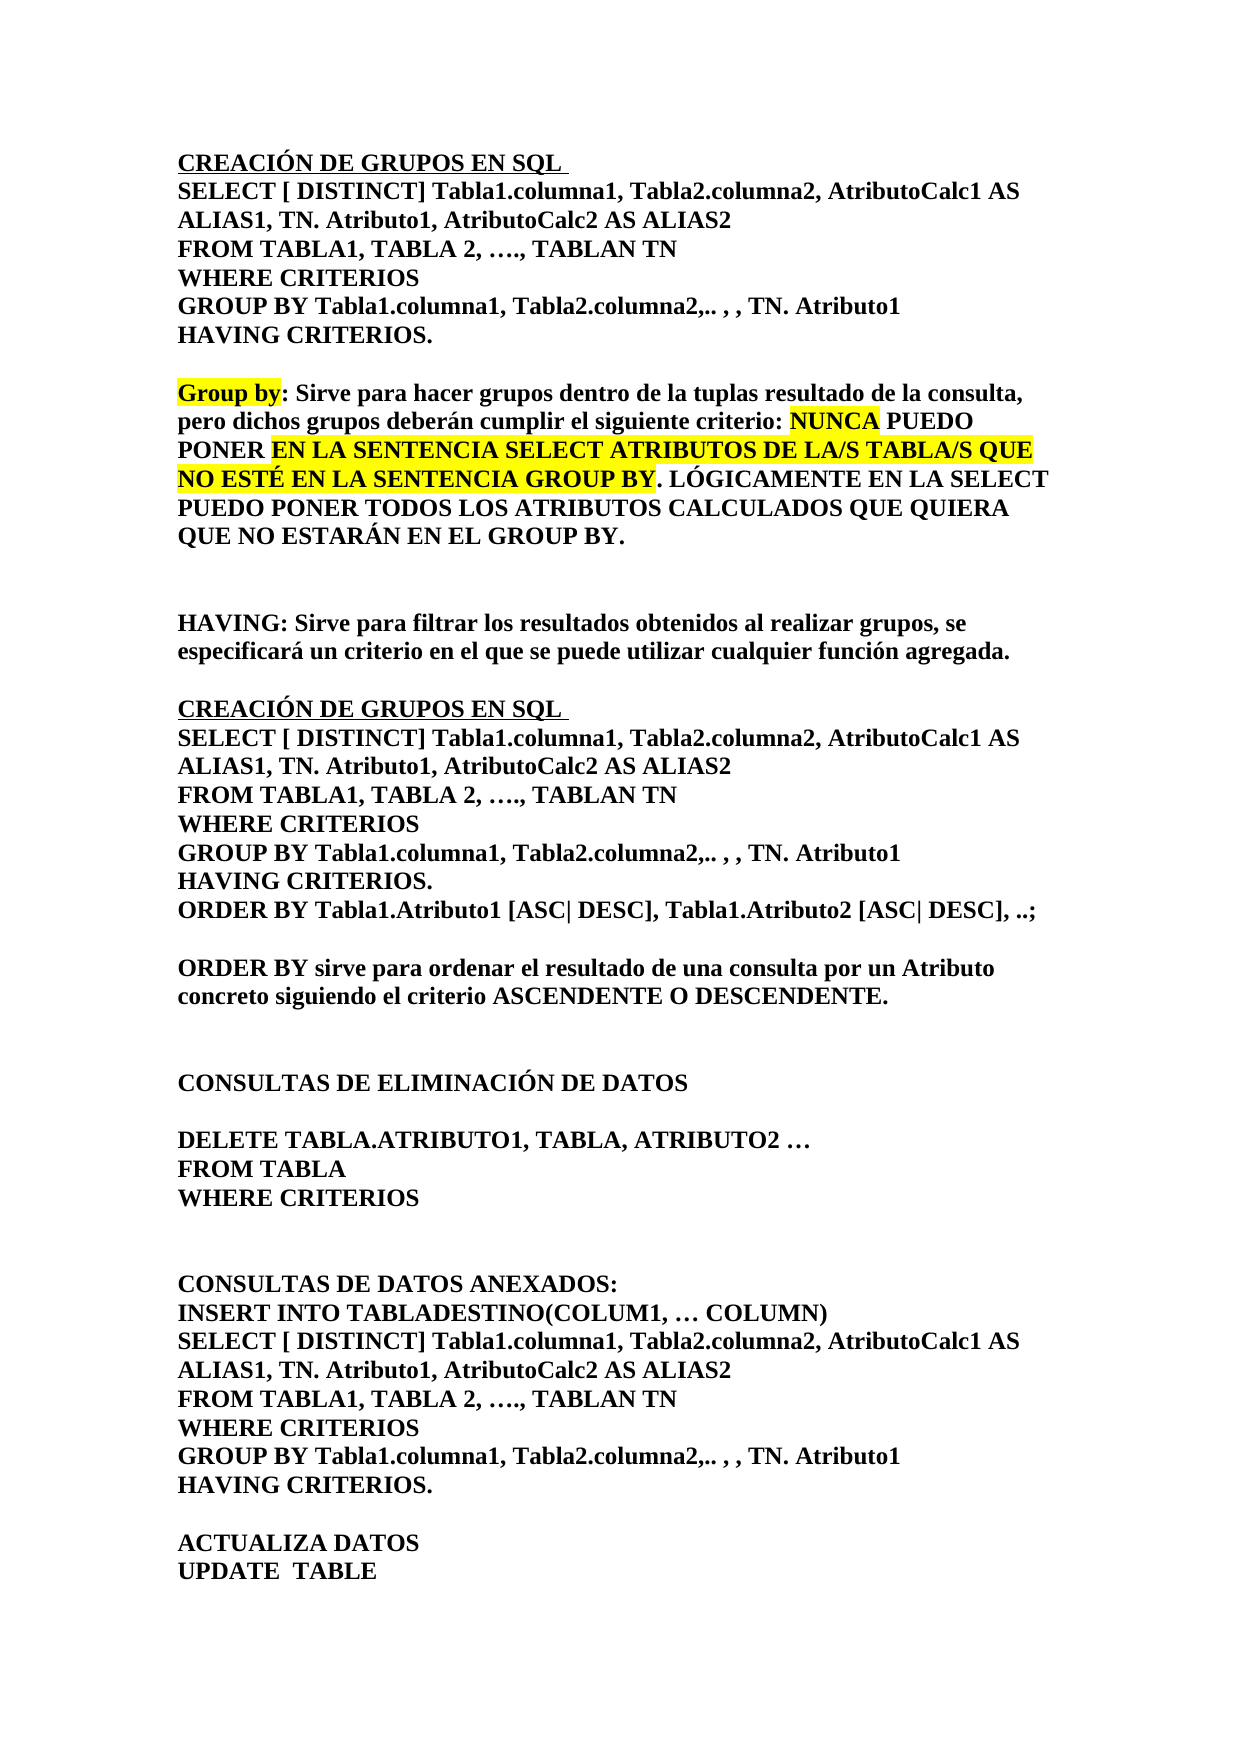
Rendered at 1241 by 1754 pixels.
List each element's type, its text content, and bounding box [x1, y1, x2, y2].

text DELETE TABLA.ATRIBUTO1, TABLA, ATRIBUTO2 … [177, 1125, 1063, 1154]
text ORDER BY Tabla1.Atributo1 [ASC| DESC], Tabla1.Atributo2 [ASC| DESC], ..; [177, 895, 1063, 924]
text GROUP BY Tabla1.columna1, Tabla2.columna2,.. , , TN. Atributo1 [177, 291, 1063, 320]
text GROUP BY Tabla1.columna1, Tabla2.columna2,.. , , TN. Atributo1 [177, 838, 1063, 866]
text HAVING CRITERIOS. [177, 1470, 1063, 1499]
text HAVING CRITERIOS. [177, 320, 1063, 349]
text CONSULTAS DE DATOS ANEXADOS: [177, 1269, 1063, 1298]
text Group by: Sirve para hacer grupos dentro de la tuplas resultado de la consulta, pero dichos grupos deberán cumplir el siguiente criterio: NUNCA PUEDO PONER EN LA SENTENCIA SELECT ATRIBUTOS DE LA/S TABLA/S QUE NO ESTÉ EN LA SENTENCIA GROUP BY. LÓGICAMENTE EN LA SELECT PUEDO PONER TODOS LOS ATRIBUTOS CALCULADOS QUE QUIERA QUE NO ESTARÁN EN EL GROUP BY. [177, 378, 1063, 550]
text GROUP BY Tabla1.columna1, Tabla2.columna2,.. , , TN. Atributo1 [177, 1441, 1063, 1470]
text WHERE CRITERIOS [177, 1183, 1063, 1211]
text WHERE CRITERIOS [177, 1413, 1063, 1441]
text ACTUALIZA DATOS [177, 1528, 1063, 1556]
text SELECT [ DISTINCT] Tabla1.columna1, Tabla2.columna2, AtributoCalc1 AS ALIAS1, TN. Atributo1, AtributoCalc2 AS ALIAS2 [177, 176, 1063, 234]
text FROM TABLA1, TABLA 2, …., TABLAN TN [177, 780, 1063, 809]
text SELECT [ DISTINCT] Tabla1.columna1, Tabla2.columna2, AtributoCalc1 AS ALIAS1, TN. Atributo1, AtributoCalc2 AS ALIAS2 [177, 723, 1063, 780]
text INSERT INTO TABLADESTINO(COLUM1, … COLUMN) [177, 1298, 1063, 1326]
text SELECT [ DISTINCT] Tabla1.columna1, Tabla2.columna2, AtributoCalc1 AS ALIAS1, TN. Atributo1, AtributoCalc2 AS ALIAS2 [177, 1326, 1063, 1384]
text WHERE CRITERIOS [177, 263, 1063, 291]
text FROM TABLA1, TABLA 2, …., TABLAN TN [177, 234, 1063, 263]
text CREACIÓN DE GRUPOS EN SQL [177, 148, 1063, 176]
text CONSULTAS DE ELIMINACIÓN DE DATOS [177, 1068, 1063, 1096]
text HAVING CRITERIOS. [177, 866, 1063, 895]
text FROM TABLA [177, 1154, 1063, 1183]
text ORDER BY sirve para ordenar el resultado de una consulta por un Atributo concreto siguiendo el criterio ASCENDENTE O DESCENDENTE. [177, 953, 1063, 1010]
text CREACIÓN DE GRUPOS EN SQL [177, 694, 1063, 723]
text FROM TABLA1, TABLA 2, …., TABLAN TN [177, 1384, 1063, 1413]
text HAVING: Sirve para filtrar los resultados obtenidos al realizar grupos, se especificará un criterio en el que se puede utilizar cualquier función agregada. [177, 608, 1063, 665]
text WHERE CRITERIOS [177, 809, 1063, 838]
text UPDATE TABLE [177, 1556, 1063, 1585]
